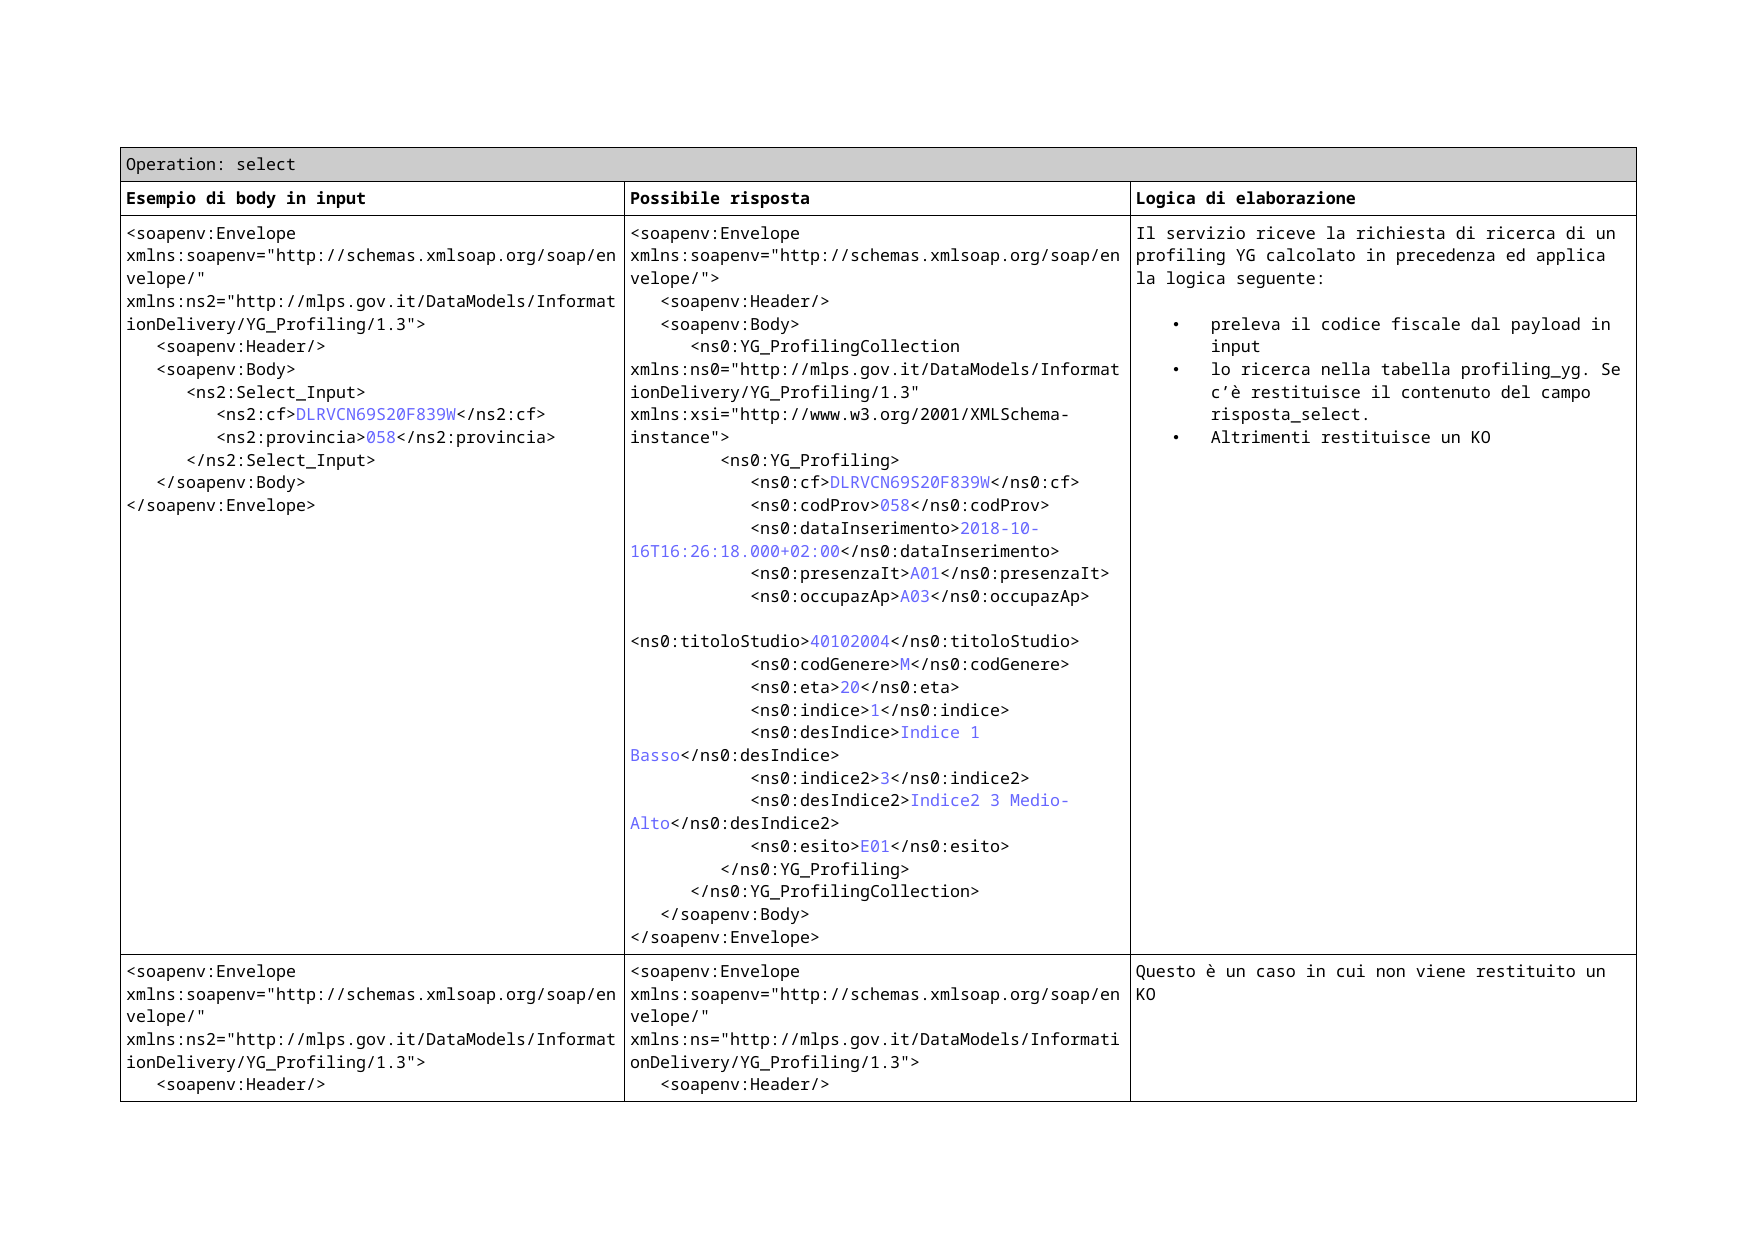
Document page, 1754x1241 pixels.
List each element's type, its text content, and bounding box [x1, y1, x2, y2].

table_cell <soapenv:Envelope xmlns:soapenv="http://schemas.xmlsoap.org/soap/envelope/" xmlns:ns="http://mlps.gov.it/DataModels/InformationDelivery/YG_Profiling/1.3"> <soapenv:Header/> [625, 955, 1130, 1101]
table_cell Il servizio riceve la richiesta di ricerca di un profiling YG calcolato in precedenza ed applica la logica seguente: preleva il codice fiscale dal payload in input lo ricerca nella tabella profiling_yg. Se c’è restituisce il contenuto del campo risposta_select. Altrimenti restituisce un KO [1131, 216, 1636, 954]
table_cell Esempio di body in input [121, 182, 624, 215]
table_cell <soapenv:Envelope xmlns:soapenv="http://schemas.xmlsoap.org/soap/envelope/" xmlns:ns2="http://mlps.gov.it/DataModels/InformationDelivery/YG_Profiling/1.3"> <soapenv:Header/> <soapenv:Body> <ns2:Select_Input> <ns2:cf>DLRVCN69S20F839W</ns2:cf> <ns2:provincia>058</ns2:provincia> </ns2:Select_Input> </soapenv:Body> </soapenv:Envelope> [121, 216, 624, 954]
table_cell Logica di elaborazione [1131, 182, 1636, 215]
table_cell <soapenv:Envelope xmlns:soapenv="http://schemas.xmlsoap.org/soap/envelope/" xmlns:ns2="http://mlps.gov.it/DataModels/InformationDelivery/YG_Profiling/1.3"> <soapenv:Header/> [121, 955, 624, 1101]
table_cell Possibile risposta [625, 182, 1130, 215]
table_cell Questo è un caso in cui non viene restituito un KO [1131, 955, 1636, 1101]
table_header Operation: select [121, 148, 1636, 181]
table_cell <soapenv:Envelope xmlns:soapenv="http://schemas.xmlsoap.org/soap/envelope/"> <soapenv:Header/> <soapenv:Body> <ns0:YG_ProfilingCollection xmlns:ns0="http://mlps.gov.it/DataModels/InformationDelivery/YG_Profiling/1.3" xmlns:xsi="http://www.w3.org/2001/XMLSchema-instance"> <ns0:YG_Profiling> <ns0:cf>DLRVCN69S20F839W</ns0:cf> <ns0:codProv>058</ns0:codProv> <ns0:dataInserimento>2018-10-16T16:26:18.000+02:00</ns0:dataInserimento> <ns0:presenzaIt>A01</ns0:presenzaIt> <ns0:occupazAp>A03</ns0:occupazAp> <ns0:titoloStudio>40102004</ns0:titoloStudio> <ns0:codGenere>M</ns0:codGenere> <ns0:eta>20</ns0:eta> <ns0:indice>1</ns0:indice> <ns0:desIndice>Indice 1 Basso</ns0:desIndice> <ns0:indice2>3</ns0:indice2> <ns0:desIndice2>Indice2 3 Medio-Alto</ns0:desIndice2> <ns0:esito>E01</ns0:esito> </ns0:YG_Profiling> </ns0:YG_ProfilingCollection> </soapenv:Body> </soapenv:Envelope> [625, 216, 1130, 954]
